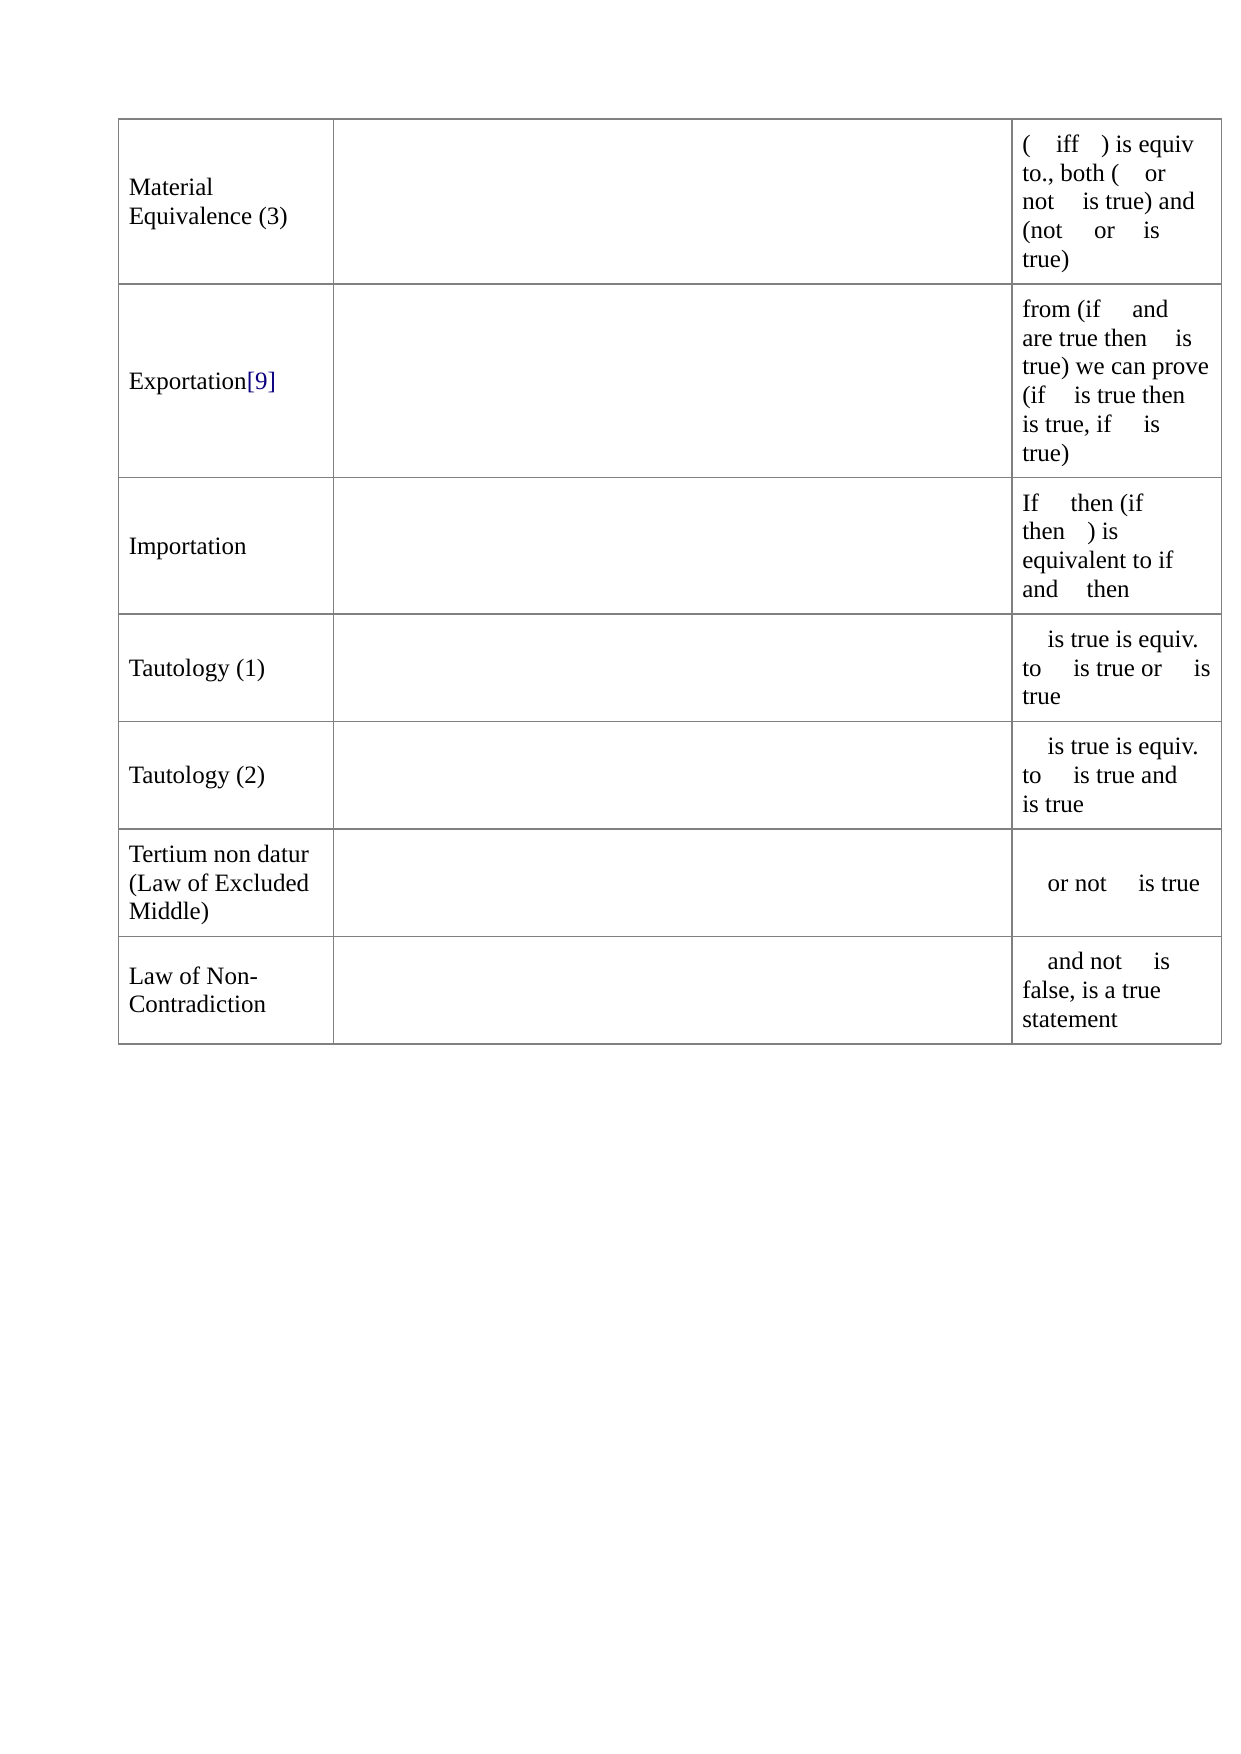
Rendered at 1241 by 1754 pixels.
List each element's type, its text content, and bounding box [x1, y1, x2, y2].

table_cell If then (if then ) is equivalent to if and then [1013, 478, 1221, 613]
table_cell ( iff ) is equiv to., both ( or not is true) and (not or is true) [1013, 120, 1221, 283]
table_cell Exportation[9] [119, 285, 333, 477]
table_cell Law of Non-Contradiction [119, 937, 333, 1043]
table_cell [334, 722, 1011, 828]
table_cell Tertium non datur (Law of Excluded Middle) [119, 830, 333, 936]
table_cell Tautology (1) [119, 615, 333, 721]
table_cell is true is equiv. to is true and is true [1013, 722, 1221, 828]
table_cell [334, 285, 1011, 477]
table_cell [334, 478, 1011, 613]
table_cell Tautology (2) [119, 722, 333, 828]
table_cell [334, 937, 1011, 1043]
table_cell [334, 615, 1011, 721]
table_cell Material Equivalence (3) [119, 120, 333, 283]
table_cell from (if and are true then is true) we can prove (if is true then is true, if is true) [1013, 285, 1221, 477]
table_cell [334, 120, 1011, 283]
table_cell or not is true [1013, 830, 1221, 936]
table_cell and not is false, is a true statement [1013, 937, 1221, 1043]
table_cell Importation [119, 478, 333, 613]
table_cell [334, 830, 1011, 936]
table_cell is true is equiv. to is true or is true [1013, 615, 1221, 721]
